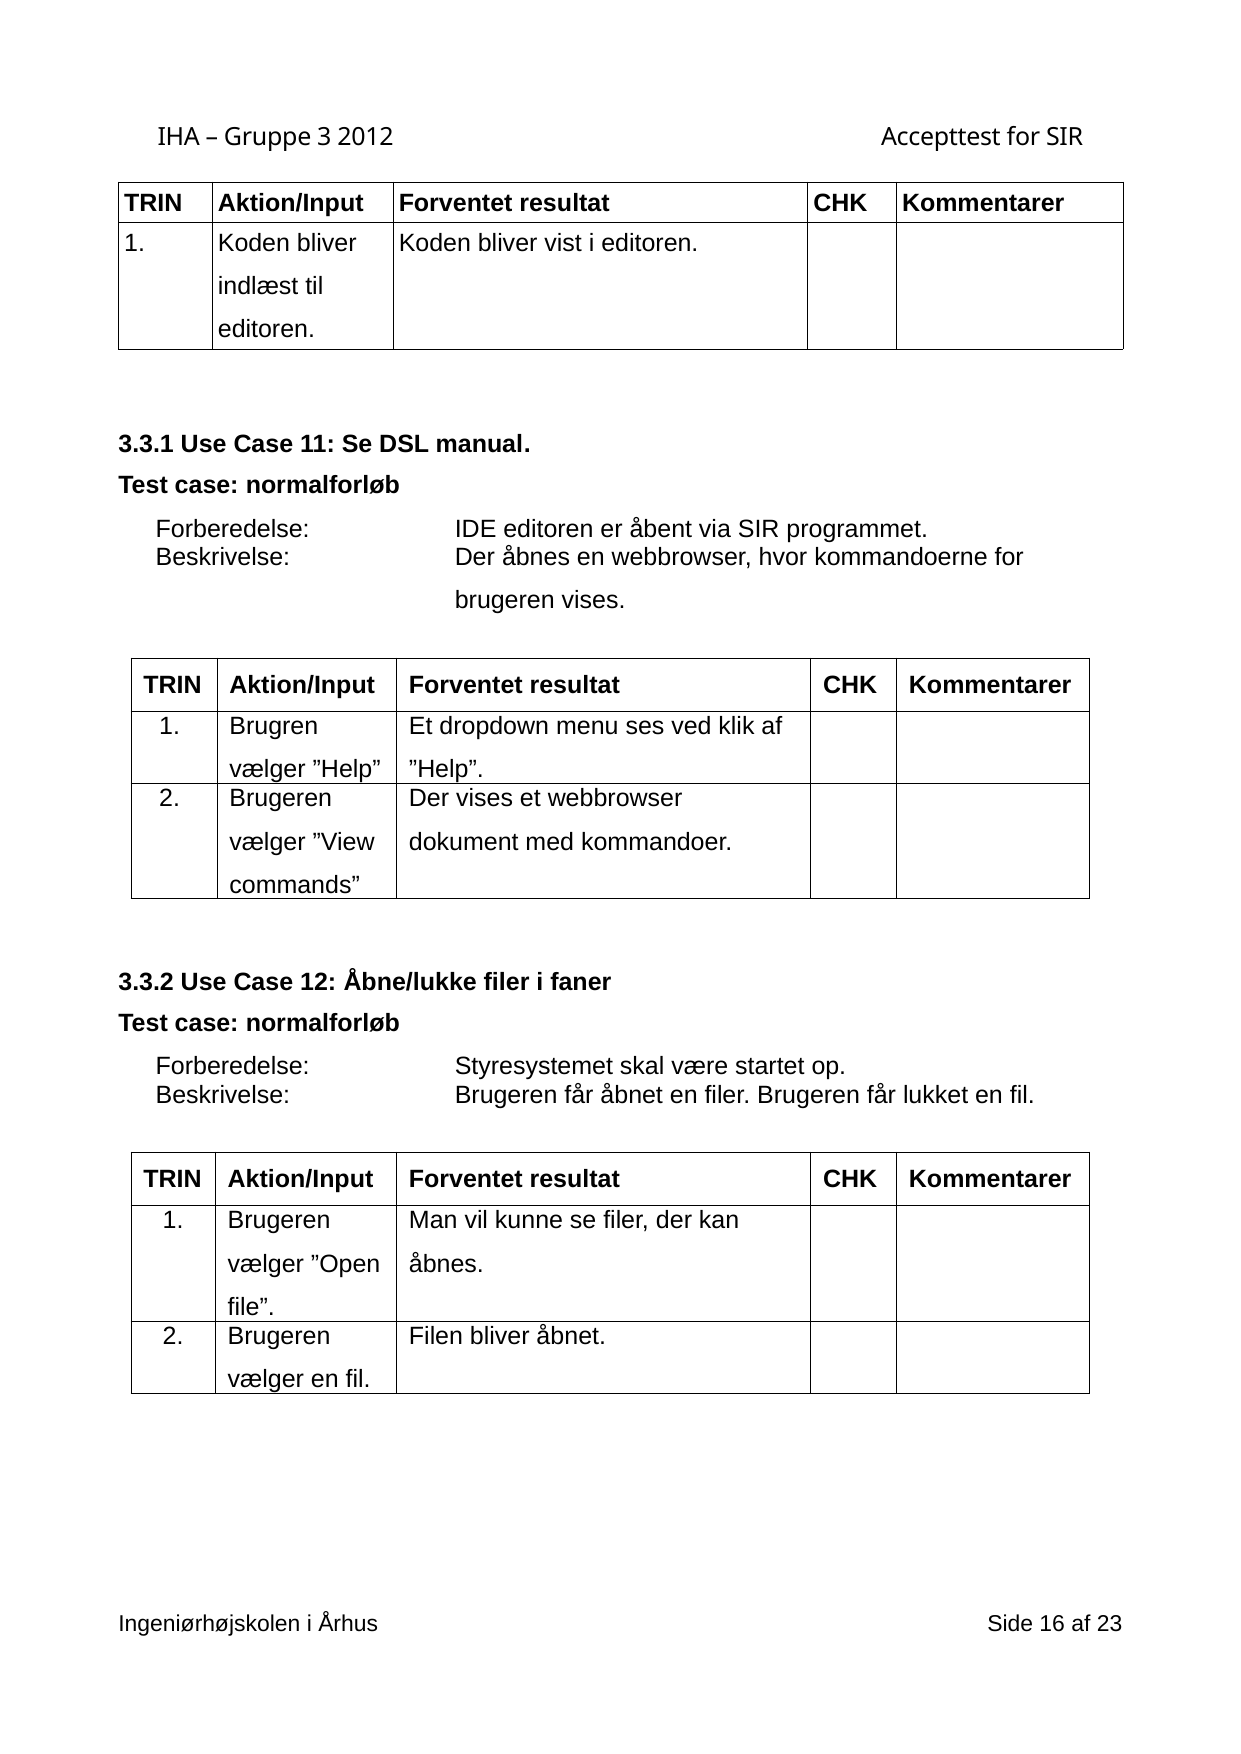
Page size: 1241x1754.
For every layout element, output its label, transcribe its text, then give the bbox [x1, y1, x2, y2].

table_cell [811, 1322, 896, 1392]
table_header Styresystemet skal være startet op. [443, 1051, 1089, 1080]
table_cell Et dropdown menu ses ved klik af ”Help”. [397, 712, 810, 783]
table_header CHK [811, 1153, 896, 1205]
table_header Kommentarer [897, 659, 1089, 711]
table_header Forventet resultat [394, 183, 807, 222]
table_cell Brugeren får åbnet en filer. Brugeren får lukket en fil. [443, 1080, 1089, 1108]
table_header TRIN [132, 1153, 215, 1205]
table_cell [811, 1206, 896, 1321]
table_cell Filen bliver åbnet. [397, 1322, 810, 1392]
table_header Forberedelse: [144, 1051, 443, 1080]
text Test case: normalforløb [118, 1008, 1122, 1037]
table_cell Brugeren vælger ”View commands” [218, 784, 396, 898]
table_header Aktion/Input [216, 1153, 396, 1205]
subtitle 3.3.2 Use Case 12: Åbne/lukke filer i faner [118, 967, 1122, 995]
table_cell Koden bliver vist i editoren. [394, 223, 807, 348]
table_cell [811, 712, 896, 783]
table_header Forventet resultat [397, 1153, 810, 1205]
table_cell [811, 784, 896, 898]
table_cell 1. [132, 1206, 215, 1321]
table_header IDE editoren er åbent via SIR programmet. [443, 514, 1089, 542]
table_cell [132, 712, 217, 783]
table_cell Brugeren vælger en fil. [216, 1322, 396, 1392]
table_header CHK [811, 659, 896, 711]
table_header CHK [808, 183, 896, 222]
table_header Aktion/Input [218, 659, 396, 711]
table_cell Beskrivelse: [144, 543, 443, 614]
table_cell Koden bliver indlæst til editoren. [213, 223, 393, 348]
table_cell 2. [132, 1322, 215, 1392]
table_cell Man vil kunne se filer, der kan åbnes. [397, 1206, 810, 1321]
table_cell [897, 784, 1089, 898]
table_header Forberedelse: [144, 514, 443, 542]
table_header Kommentarer [897, 1153, 1089, 1205]
table_cell [132, 784, 217, 898]
subtitle 3.3.1 Use Case 11: Se DSL manual. [118, 429, 1122, 458]
table_cell [808, 223, 896, 348]
table_cell Der åbnes en webbrowser, hvor kommandoerne for brugeren vises. [443, 543, 1089, 614]
table_header Kommentarer [897, 183, 1123, 222]
text Test case: normalforløb [118, 471, 1122, 499]
table_cell Beskrivelse: [144, 1080, 443, 1108]
table_cell Der vises et webbrowser dokument med kommandoer. [397, 784, 810, 898]
table_cell Brugeren vælger ”Open file”. [216, 1206, 396, 1321]
table_header Aktion/Input [213, 183, 393, 222]
table_cell [897, 1206, 1089, 1321]
table_cell [897, 1322, 1089, 1392]
table_cell Brugren vælger ”Help” [218, 712, 396, 783]
table_cell [897, 223, 1123, 348]
table_cell 1. [119, 223, 212, 348]
table_header TRIN [132, 659, 217, 711]
table_cell [897, 712, 1089, 783]
table_header TRIN [119, 183, 212, 222]
table_header Forventet resultat [397, 659, 810, 711]
